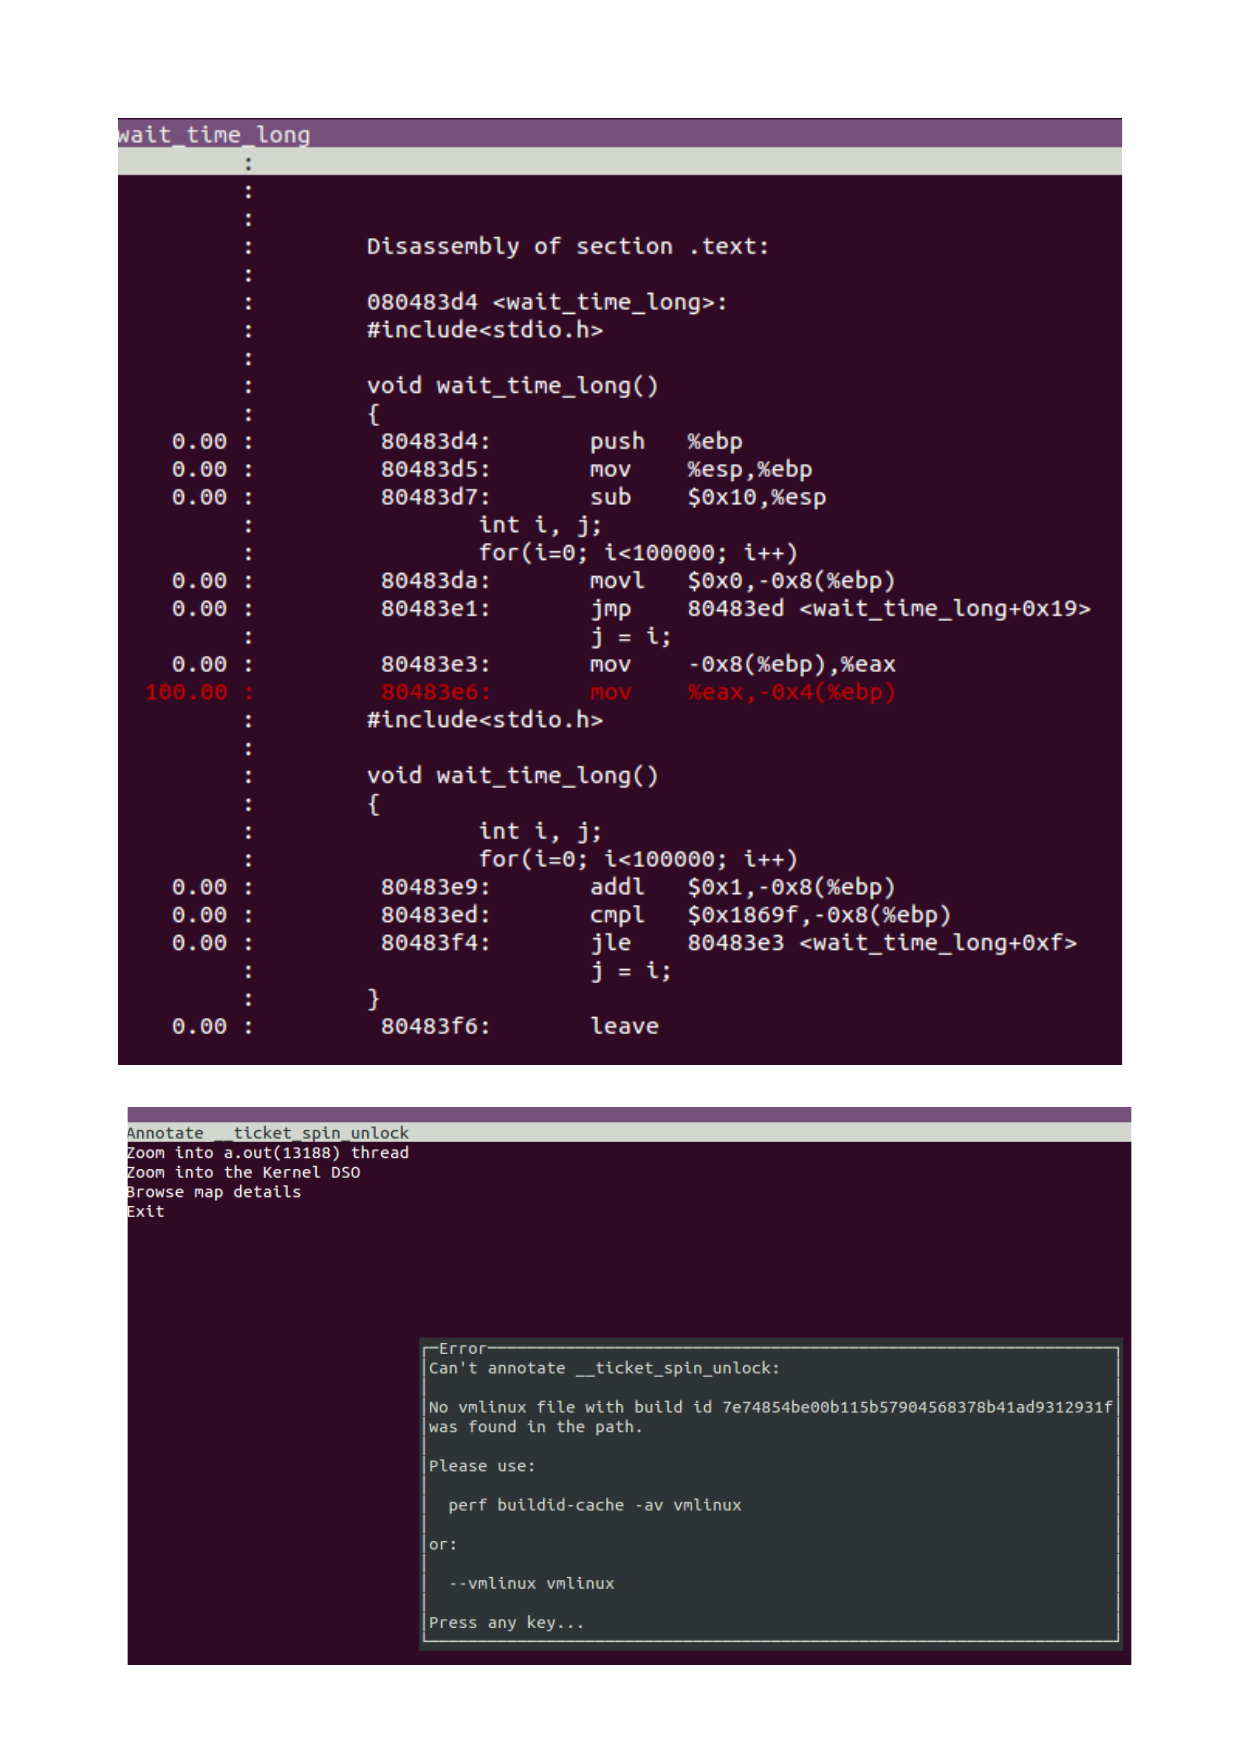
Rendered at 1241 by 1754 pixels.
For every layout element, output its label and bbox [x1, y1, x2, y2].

picture [118, 118, 1123, 1065]
picture [127, 1107, 1132, 1665]
